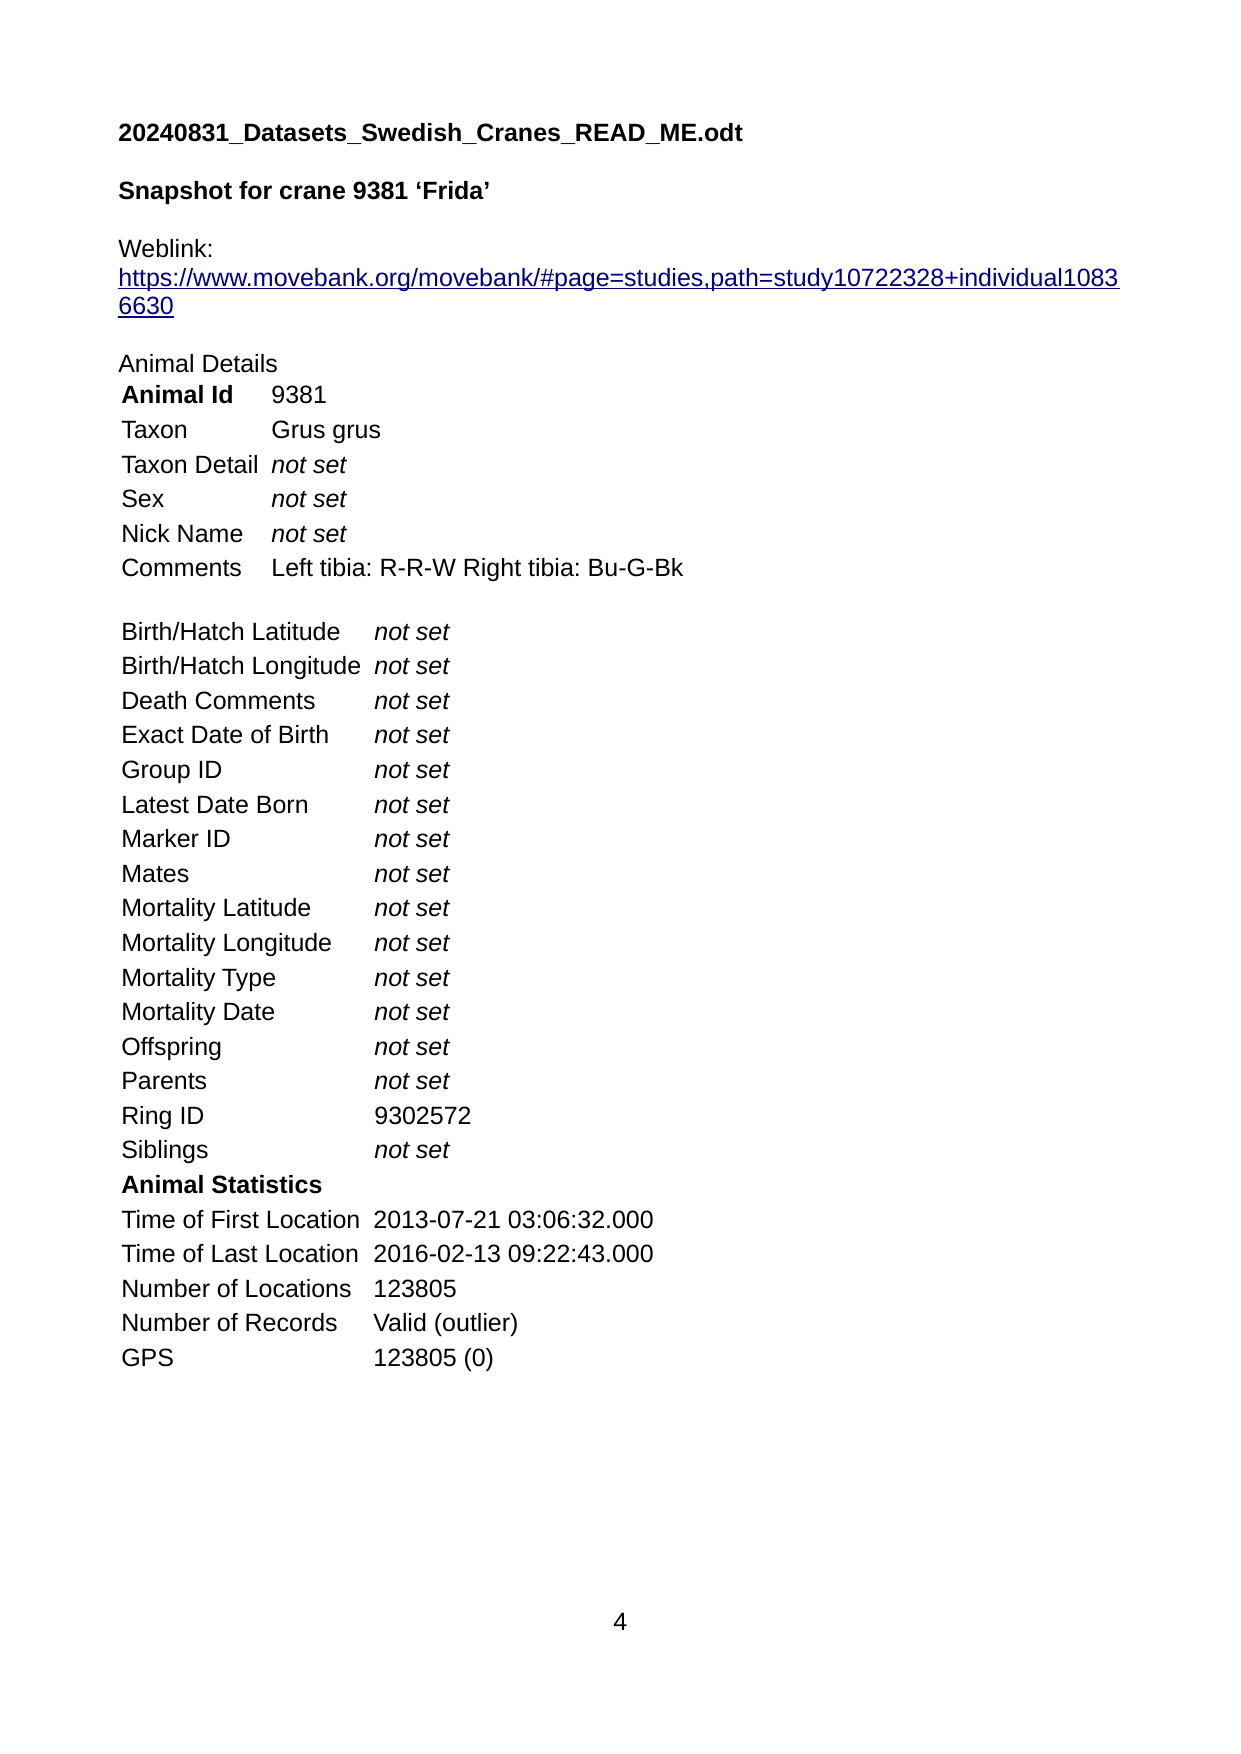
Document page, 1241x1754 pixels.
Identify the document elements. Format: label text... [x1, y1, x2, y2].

table_cell Taxon [118, 412, 268, 447]
table_cell [118, 1375, 703, 1380]
table_cell not set [371, 1029, 484, 1063]
table_cell not set [371, 1133, 484, 1167]
table_cell not set [371, 683, 484, 718]
table_cell Death Comments [118, 683, 371, 718]
table_cell 2016-02-13 09:22:43.000 [370, 1236, 667, 1271]
table_header Animal Id [118, 378, 268, 412]
table_cell not set [268, 516, 697, 551]
table_cell Mates [118, 856, 371, 891]
table_cell not set [371, 856, 484, 891]
table_cell Offspring [118, 1029, 371, 1063]
table_cell Valid (outlier) [370, 1306, 667, 1340]
table_cell not set [371, 649, 484, 683]
table_cell not set [371, 925, 484, 960]
table_cell Number of Records [118, 1306, 370, 1340]
table_cell not set [371, 994, 484, 1029]
table_cell 2013-07-21 03:06:32.000 [370, 1202, 667, 1236]
table_header Animal Statistics [118, 1167, 370, 1202]
table_cell Ring ID [118, 1098, 371, 1133]
table_cell Marker ID [118, 821, 371, 856]
table_cell 123805 (0) [370, 1340, 667, 1375]
table_cell 9302572 [371, 1098, 484, 1133]
table_cell Nick Name [118, 516, 268, 551]
table_cell not set [371, 787, 484, 821]
table_cell Mortality Latitude [118, 891, 371, 925]
table_cell Mortality Longitude [118, 925, 371, 960]
table_cell Number of Locations [118, 1271, 370, 1306]
table_header 9381 [268, 378, 697, 412]
table_cell Parents [118, 1064, 371, 1098]
table_cell Time of Last Location [118, 1236, 370, 1271]
table_header Animal Details [118, 349, 703, 1375]
table_cell not set [371, 1064, 484, 1098]
table_cell not set [371, 891, 484, 925]
text Snapshot for crane 9381 ‘Frida’ [118, 176, 1122, 205]
table_header [118, 378, 700, 1375]
table_cell Comments [118, 551, 268, 585]
table_cell Sex [118, 481, 268, 516]
table_cell Group ID [118, 752, 371, 787]
table_cell Taxon Detail [118, 447, 268, 481]
table_header not set [371, 614, 484, 648]
table_cell Time of First Location [118, 1202, 370, 1236]
table_cell Exact Date of Birth [118, 718, 371, 752]
table_cell Mortality Type [118, 960, 371, 994]
table_cell Birth/Hatch Longitude [118, 649, 371, 683]
table_cell not set [371, 960, 484, 994]
table_cell 123805 [370, 1271, 667, 1306]
table_cell not set [371, 821, 484, 856]
table_cell not set [268, 447, 697, 481]
text Weblink: https://www.movebank.org/movebank/#page=studies,path=study10722328+individual10836630 [118, 234, 1122, 320]
table_cell not set [371, 718, 484, 752]
table_cell not set [268, 481, 697, 516]
table_header Birth/Hatch Latitude [118, 614, 371, 648]
table_cell Grus grus [268, 412, 697, 447]
table_cell Latest Date Born [118, 787, 371, 821]
table_cell not set [371, 752, 484, 787]
table_cell Mortality Date [118, 994, 371, 1029]
table_cell GPS [118, 1340, 370, 1375]
table_cell Left tibia: R-R-W Right tibia: Bu-G-Bk [268, 551, 697, 585]
table_cell Siblings [118, 1133, 371, 1167]
table_header [370, 1167, 667, 1202]
